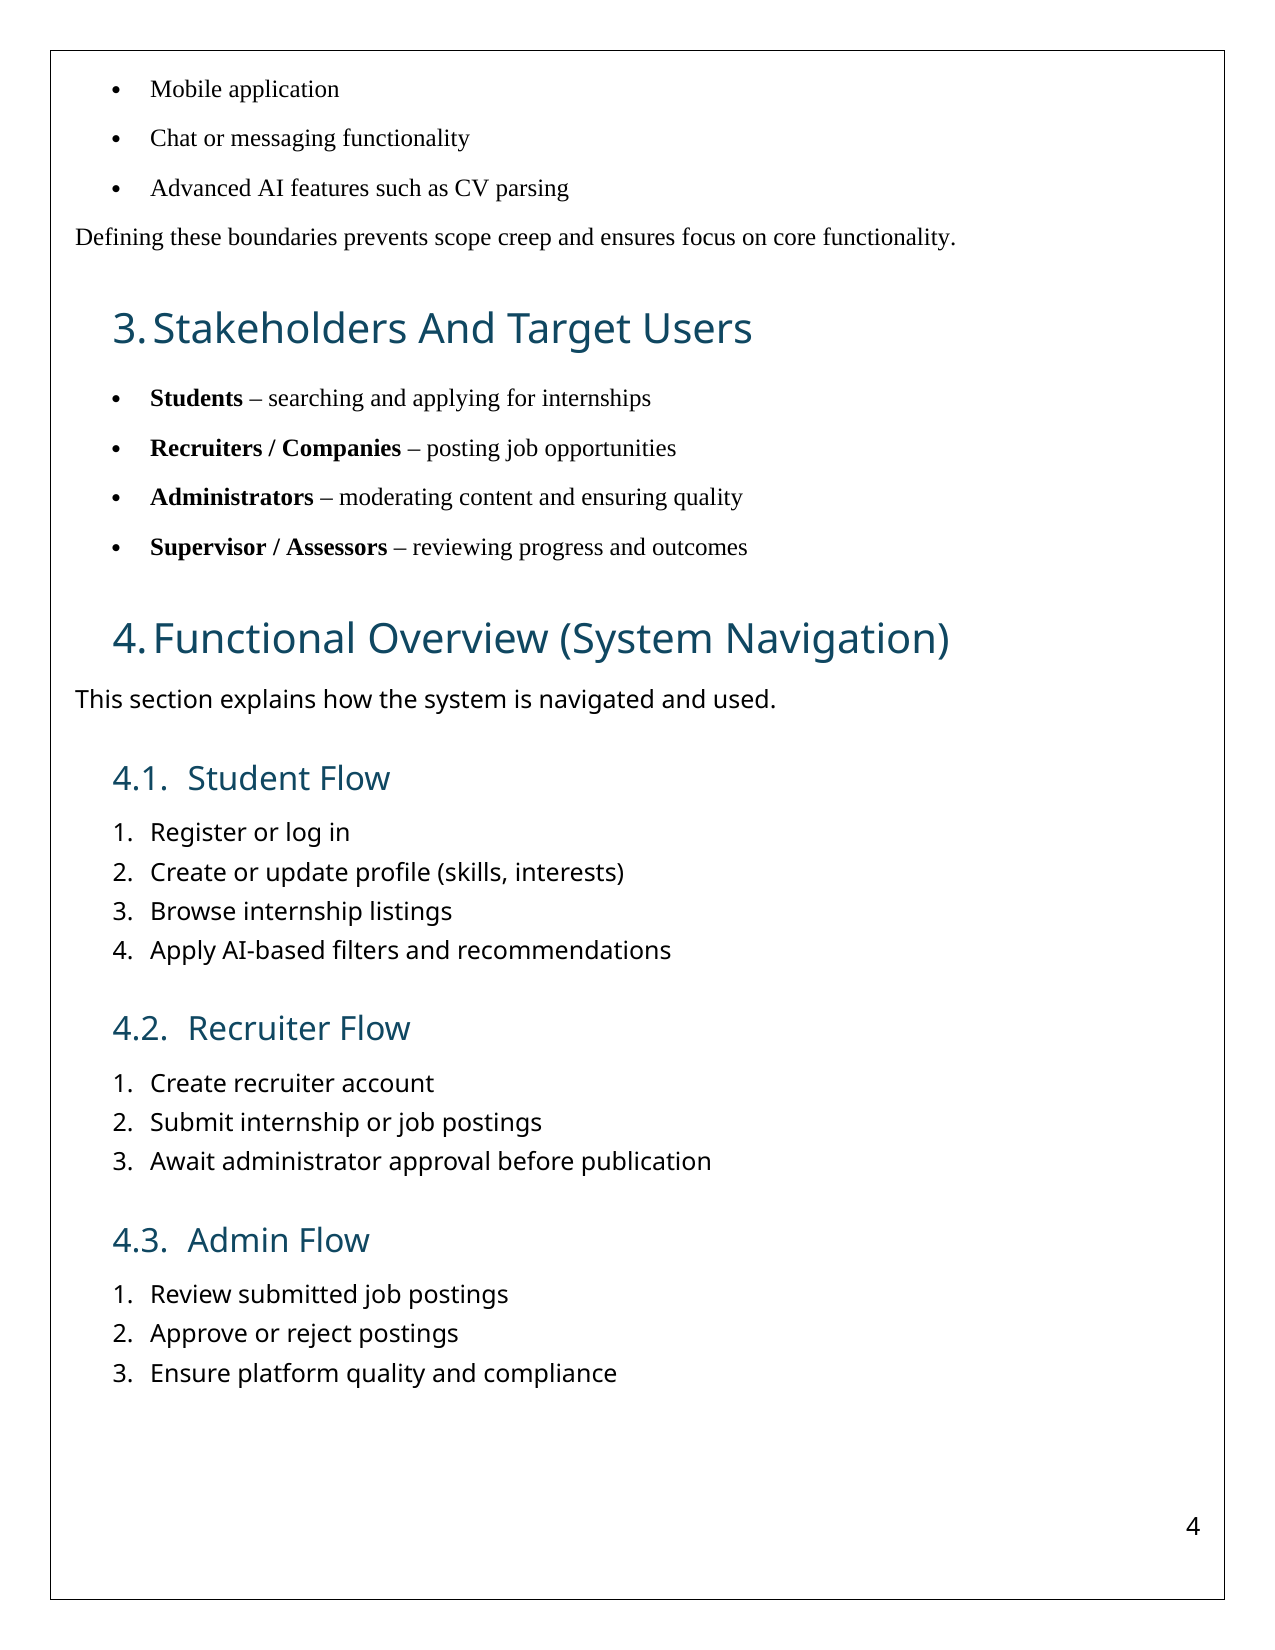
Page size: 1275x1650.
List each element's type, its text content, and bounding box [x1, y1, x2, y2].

list Create recruiter account [112, 1066, 1200, 1100]
list Ensure platform quality and compliance [112, 1355, 1200, 1389]
list Students – searching and applying for internships [112, 383, 1200, 412]
list Submit internship or job postings [112, 1105, 1200, 1139]
subtitle Recruiter Flow [112, 1005, 1200, 1051]
subtitle Admin Flow [112, 1216, 1200, 1262]
list Apply AI-based filters and recommendations [112, 933, 1200, 967]
text This section explains how the system is navigated and used. [75, 682, 1200, 716]
list Approve or reject postings [112, 1316, 1200, 1350]
subtitle Functional Overview (System Navigation) [112, 608, 1200, 665]
subtitle Student Flow [112, 754, 1200, 800]
subtitle Stakeholders And Target Users [112, 299, 1200, 356]
list Review submitted job postings [112, 1277, 1200, 1311]
list Supervisor / Assessors – reviewing progress and outcomes [112, 532, 1200, 561]
list Await administrator approval before publication [112, 1144, 1200, 1178]
list Browse internship listings [112, 893, 1200, 927]
list Mobile application [112, 74, 1200, 102]
text Defining these boundaries prevents scope creep and ensures focus on core functionality. [75, 222, 1200, 251]
list Advanced AI features such as CV parsing [112, 173, 1200, 202]
list Chat or messaging functionality [112, 123, 1200, 152]
list Administrators – moderating content and ensuring quality [112, 482, 1200, 511]
list Recruiters / Companies – posting job opportunities [112, 433, 1200, 461]
list Register or log in [112, 815, 1200, 849]
list Create or update profile (skills, interests) [112, 854, 1200, 888]
